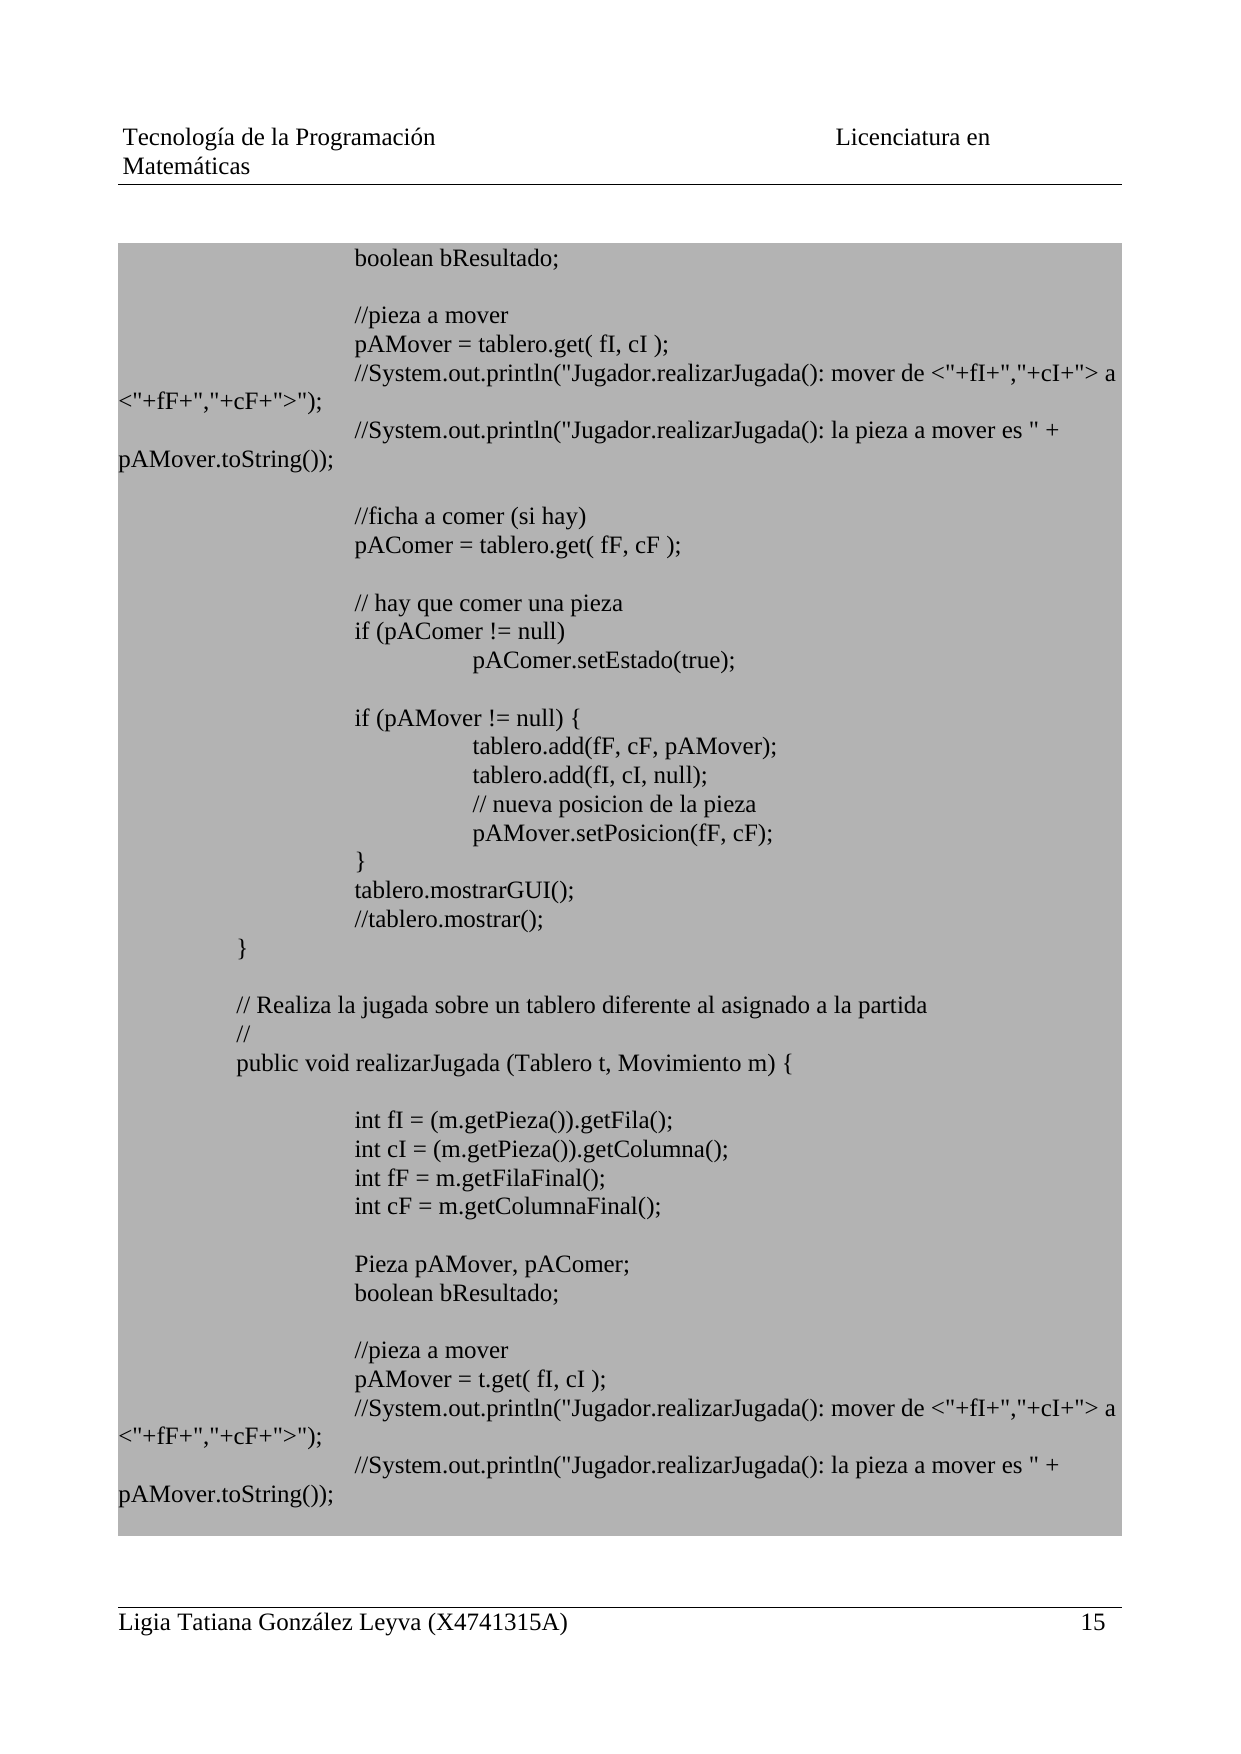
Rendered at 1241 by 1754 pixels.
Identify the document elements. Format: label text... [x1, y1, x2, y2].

text //System.out.println("Jugador.realizarJugada(): mover de <"+fI+","+cI+"> a <"+fF+","+cF+">"); [118, 1393, 1122, 1450]
text int fF = m.getFilaFinal(); [118, 1163, 1122, 1191]
text //pieza a mover [118, 1335, 1122, 1364]
text } [118, 846, 1122, 875]
text pAComer = tablero.get( fF, cF ); [118, 530, 1122, 559]
text pAMover.setPosicion(fF, cF); [118, 818, 1122, 846]
text // hay que comer una pieza [118, 588, 1122, 616]
text // Realiza la jugada sobre un tablero diferente al asignado a la partida [118, 990, 1122, 1019]
text //tablero.mostrar(); [118, 904, 1122, 933]
text int fI = (m.getPieza()).getFila(); [118, 1105, 1122, 1134]
text tablero.add(fI, cI, null); [118, 760, 1122, 789]
text } [118, 933, 1122, 961]
text Pieza pAMover, pAComer; [118, 1249, 1122, 1278]
text pAMover = t.get( fI, cI ); [118, 1364, 1122, 1393]
text int cF = m.getColumnaFinal(); [118, 1191, 1122, 1220]
text int cI = (m.getPieza()).getColumna(); [118, 1134, 1122, 1163]
text pAComer.setEstado(true); [118, 645, 1122, 674]
text public void realizarJugada (Tablero t, Movimiento m) { [118, 1048, 1122, 1076]
text //System.out.println("Jugador.realizarJugada(): la pieza a mover es " + pAMover.toString()); [118, 415, 1122, 473]
text // nueva posicion de la pieza [118, 789, 1122, 818]
text //System.out.println("Jugador.realizarJugada(): mover de <"+fI+","+cI+"> a <"+fF+","+cF+">"); [118, 358, 1122, 415]
text boolean bResultado; [118, 1278, 1122, 1306]
text // [118, 1019, 1122, 1048]
text //ficha a comer (si hay) [118, 501, 1122, 530]
text if (pAComer != null) [118, 616, 1122, 645]
text if (pAMover != null) { [118, 703, 1122, 731]
text //System.out.println("Jugador.realizarJugada(): la pieza a mover es " + pAMover.toString()); [118, 1450, 1122, 1508]
text //pieza a mover [118, 300, 1122, 329]
text pAMover = tablero.get( fI, cI ); [118, 329, 1122, 358]
text tablero.mostrarGUI(); [118, 875, 1122, 904]
text boolean bResultado; [118, 243, 1122, 271]
text tablero.add(fF, cF, pAMover); [118, 731, 1122, 760]
